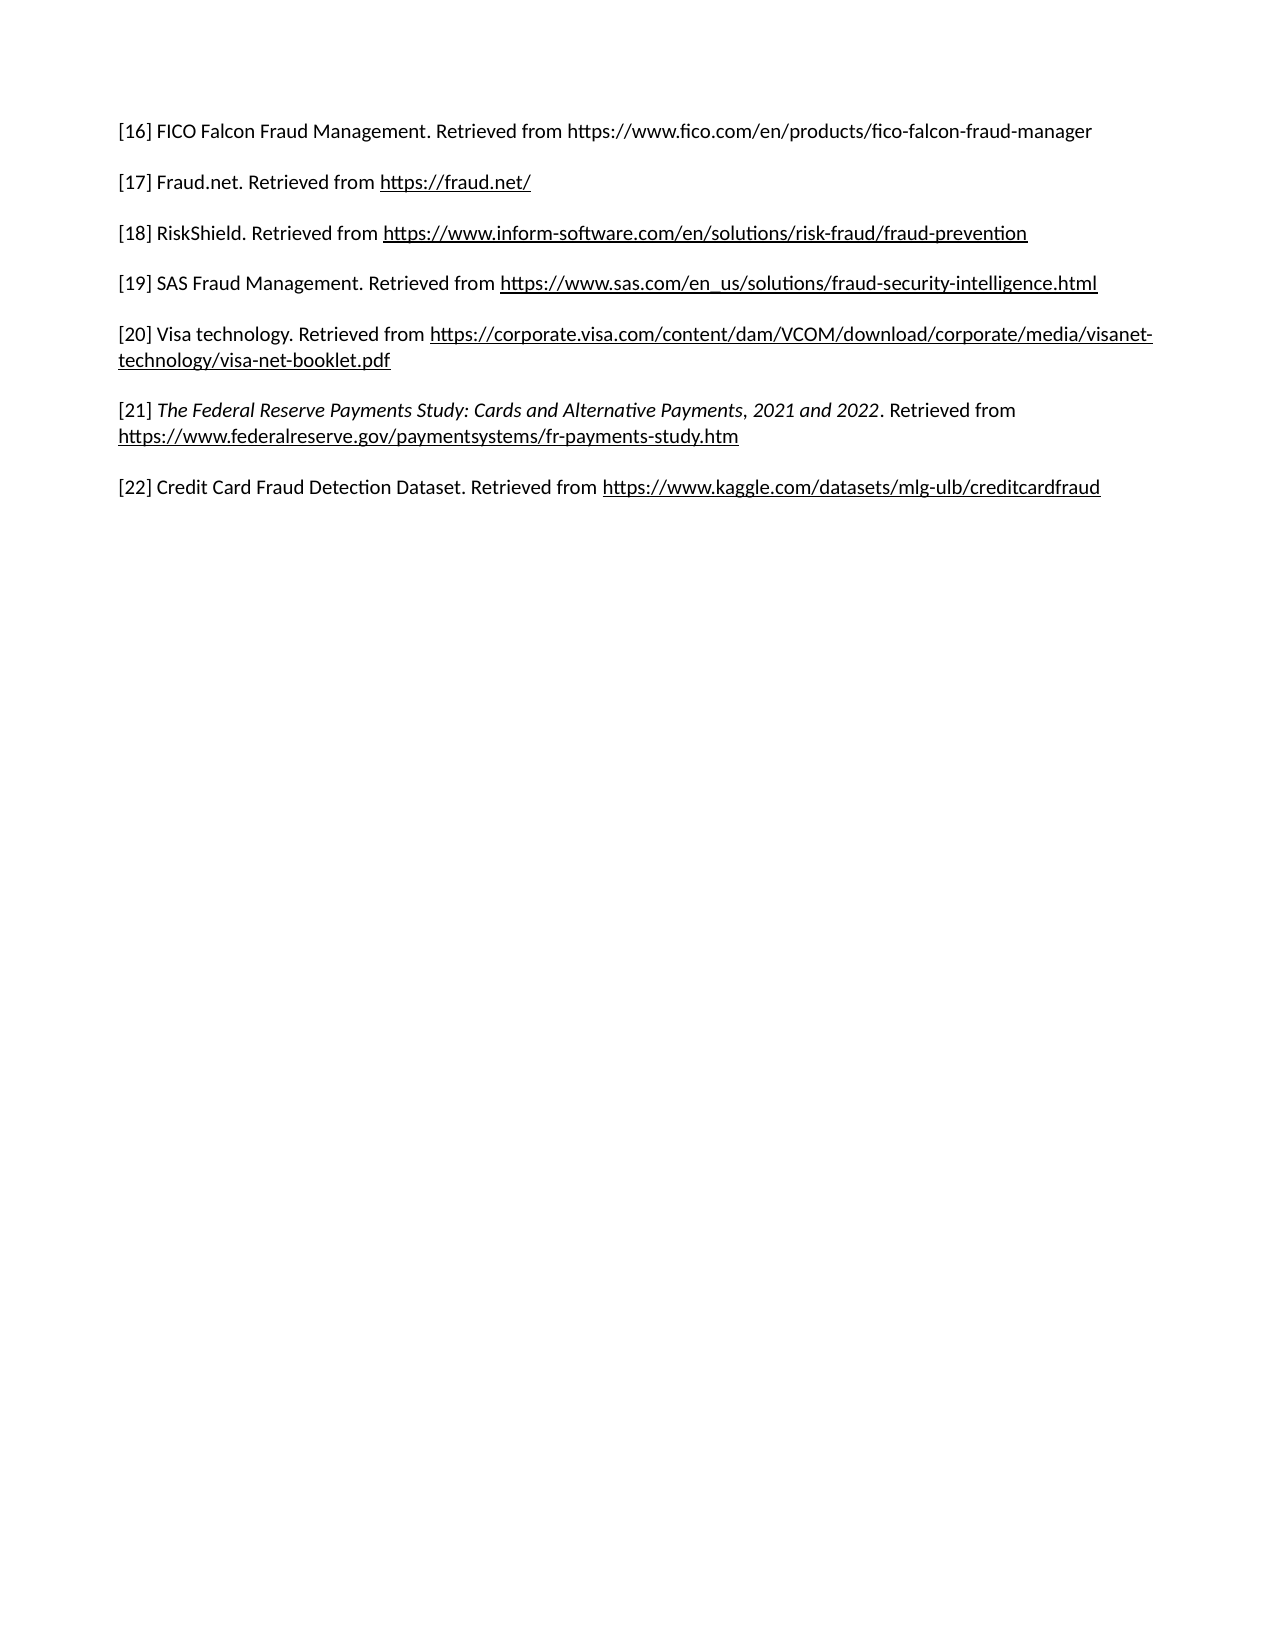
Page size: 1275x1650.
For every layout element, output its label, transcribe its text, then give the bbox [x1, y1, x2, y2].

text [21] The Federal Reserve Payments Study: Cards and Alternative Payments, 2021 and 2022. Retrieved from https://www.federalreserve.gov/paymentsystems/fr-payments-study.htm [118, 398, 1157, 448]
text [16] FICO Falcon Fraud Management. Retrieved from https://www.fico.com/en/products/fico-falcon-fraud-manager [118, 118, 1157, 143]
text [19] SAS Fraud Management. Retrieved from https://www.sas.com/en_us/solutions/fraud-security-intelligence.html [118, 271, 1157, 296]
text [18] RiskShield. Retrieved from https://www.inform-software.com/en/solutions/risk-fraud/fraud-prevention [118, 220, 1157, 245]
text [22] Credit Card Fraud Detection Dataset. Retrieved from https://www.kaggle.com/datasets/mlg-ulb/creditcardfraud [118, 474, 1157, 499]
text [20] Visa technology. Retrieved from https://corporate.visa.com/content/dam/VCOM/download/corporate/media/visanet-technology/visa-net-booklet.pdf [118, 321, 1157, 372]
text [17] Fraud.net. Retrieved from https://fraud.net/ [118, 169, 1157, 194]
